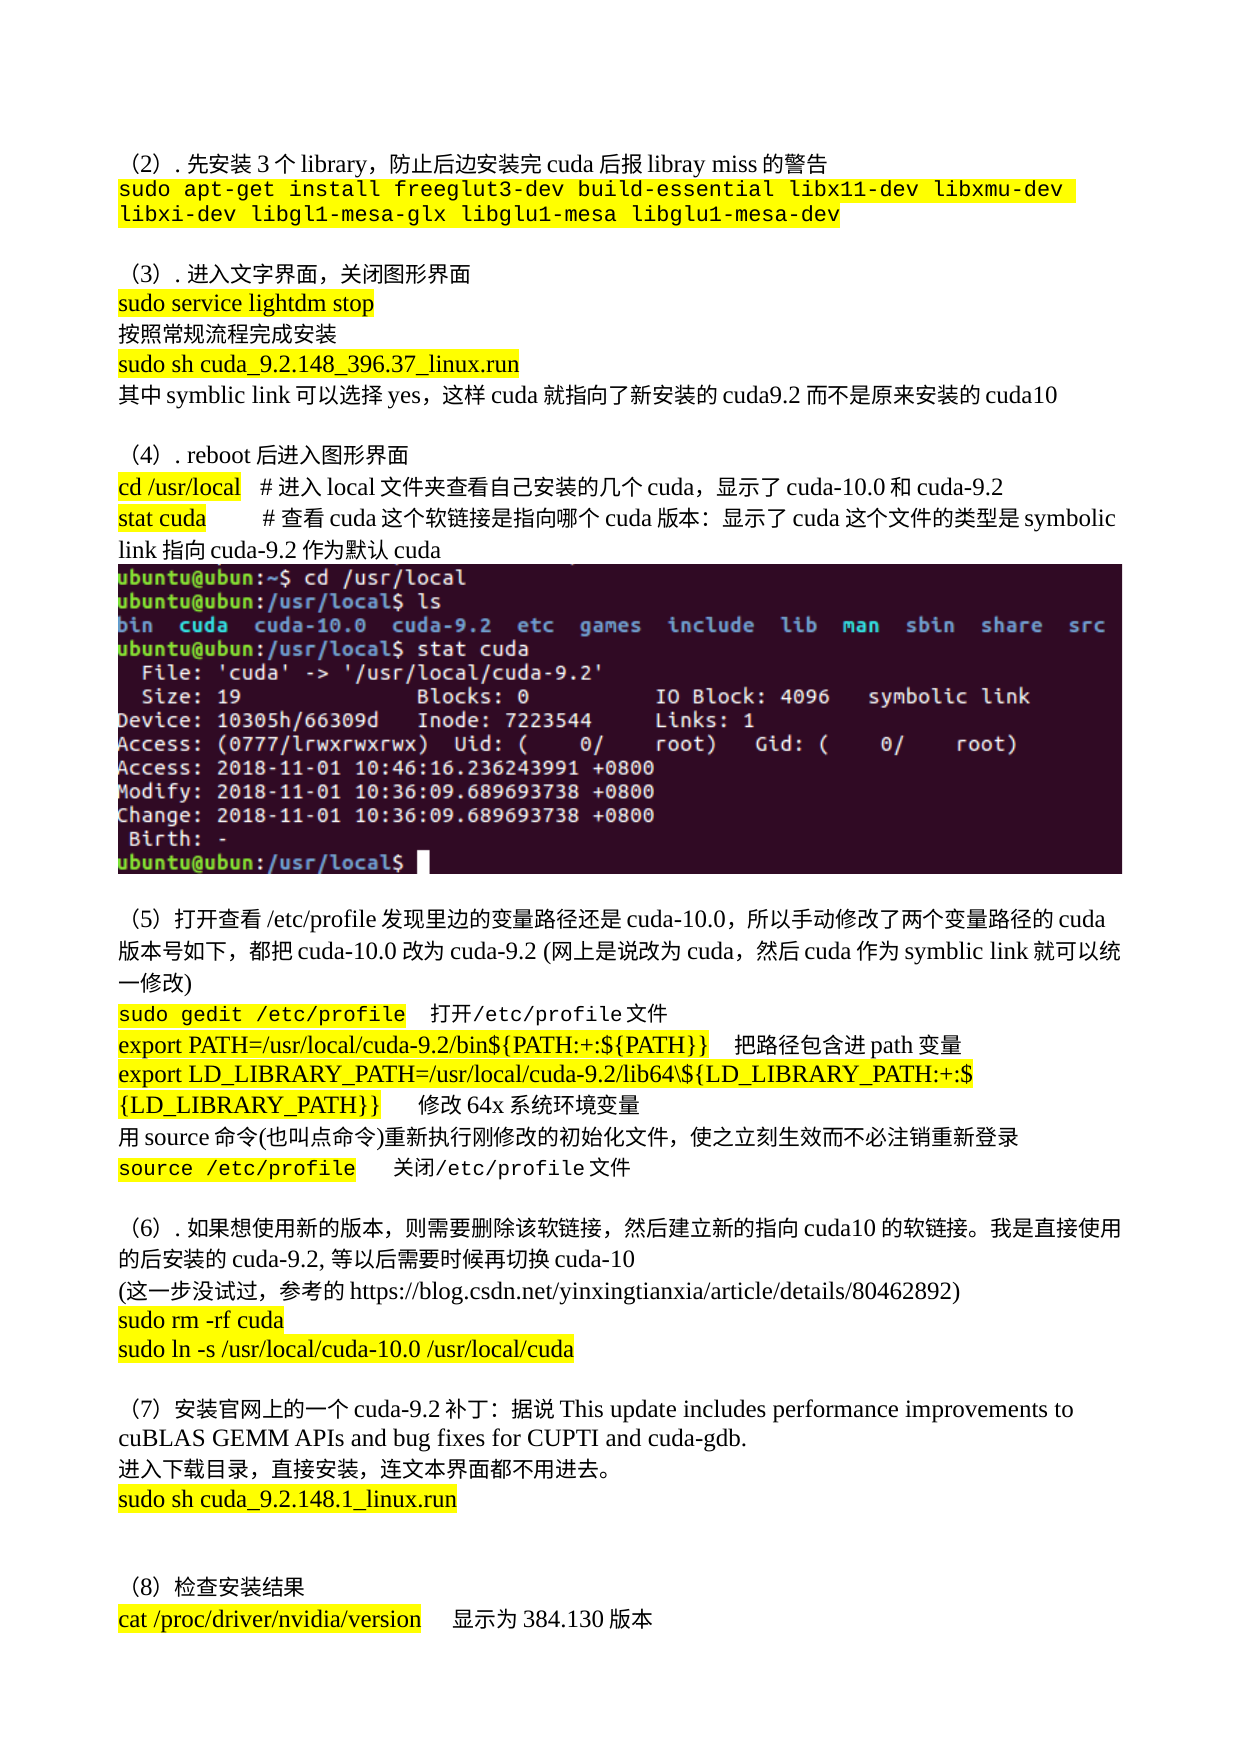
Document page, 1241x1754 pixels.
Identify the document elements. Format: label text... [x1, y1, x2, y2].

text sudo apt-get install freeglut3-dev build-essential libx11-dev libxmu-dev libxi-dev libgl1-mesa-glx libglu1-mesa libglu1-mesa-dev [118, 178, 1122, 228]
text (这一步没试过，参考的https://blog.csdn.net/yinxingtianxia/article/details/80462892) [118, 1274, 1122, 1306]
text sudo rm -rf cuda [118, 1306, 1122, 1334]
text sudo service lightdm stop [118, 288, 1122, 317]
text stat cuda # 查看cuda这个软链接是指向哪个cuda版本：显示了cuda这个文件的类型是symbolic link指向cuda-9.2作为默认cuda [118, 501, 1122, 564]
text cd /usr/local # 进入local文件夹查看自己安装的几个cuda，显示了cuda-10.0和cuda-9.2 [118, 470, 1122, 501]
text export PATH=/usr/local/cuda-9.2/bin${PATH:+:${PATH}} 把路径包含进path变量 [118, 1028, 1122, 1059]
text 其中symblic link可以选择yes，这样cuda就指向了新安装的cuda9.2而不是原来安装的cuda10 [118, 378, 1122, 409]
text 用source命令(也叫点命令)重新执行刚修改的初始化文件，使之立刻生效而不必注销重新登录 [118, 1120, 1122, 1151]
text （7）安装官网上的一个cuda-9.2补丁：据说This update includes performance improvements to cuBLAS GEMM APIs and bug fixes for CUPTI and cuda-gdb. [118, 1392, 1122, 1452]
text （5）打开查看 /etc/profile发现里边的变量路径还是cuda-10.0，所以手动修改了两个变量路径的cuda版本号如下，都把cuda-10.0改为cuda-9.2 (网上是说改为cuda，然后cuda作为symblic link就可以统一修改) [118, 902, 1122, 997]
text （4）. reboot后进入图形界面 [118, 438, 1122, 470]
text 进入下载目录，直接安装，连文本界面都不用进去。 [118, 1452, 1122, 1484]
text 按照常规流程完成安装 [118, 317, 1122, 349]
text （3）. 进入文字界面，关闭图形界面 [118, 257, 1122, 288]
picture [118, 564, 1123, 874]
text （8）检查安装结果 [118, 1570, 1122, 1602]
text （6）. 如果想使用新的版本，则需要删除该软链接，然后建立新的指向cuda10的软链接。我是直接使用的后安装的cuda-9.2, 等以后需要时候再切换cuda-10 [118, 1211, 1122, 1274]
text （2）. 先安装3个library，防止后边安装完cuda后报libray miss的警告 [118, 147, 1122, 178]
text sudo sh cuda_9.2.148_396.37_linux.run [118, 349, 1122, 378]
text cat /proc/driver/nvidia/version 显示为384.130版本 [118, 1602, 1122, 1633]
text sudo sh cuda_9.2.148.1_linux.run [118, 1484, 1122, 1513]
text export LD_LIBRARY_PATH=/usr/local/cuda-9.2/lib64\${LD_LIBRARY_PATH:+:${LD_LIBRARY_PATH}} 修改64x系统环境变量 [118, 1059, 1122, 1120]
text source /etc/profile 关闭/etc/profile文件 [118, 1151, 1122, 1182]
text sudo gedit /etc/profile 打开/etc/profile文件 [118, 997, 1122, 1028]
text sudo ln -s /usr/local/cuda-10.0 /usr/local/cuda [118, 1334, 1122, 1363]
